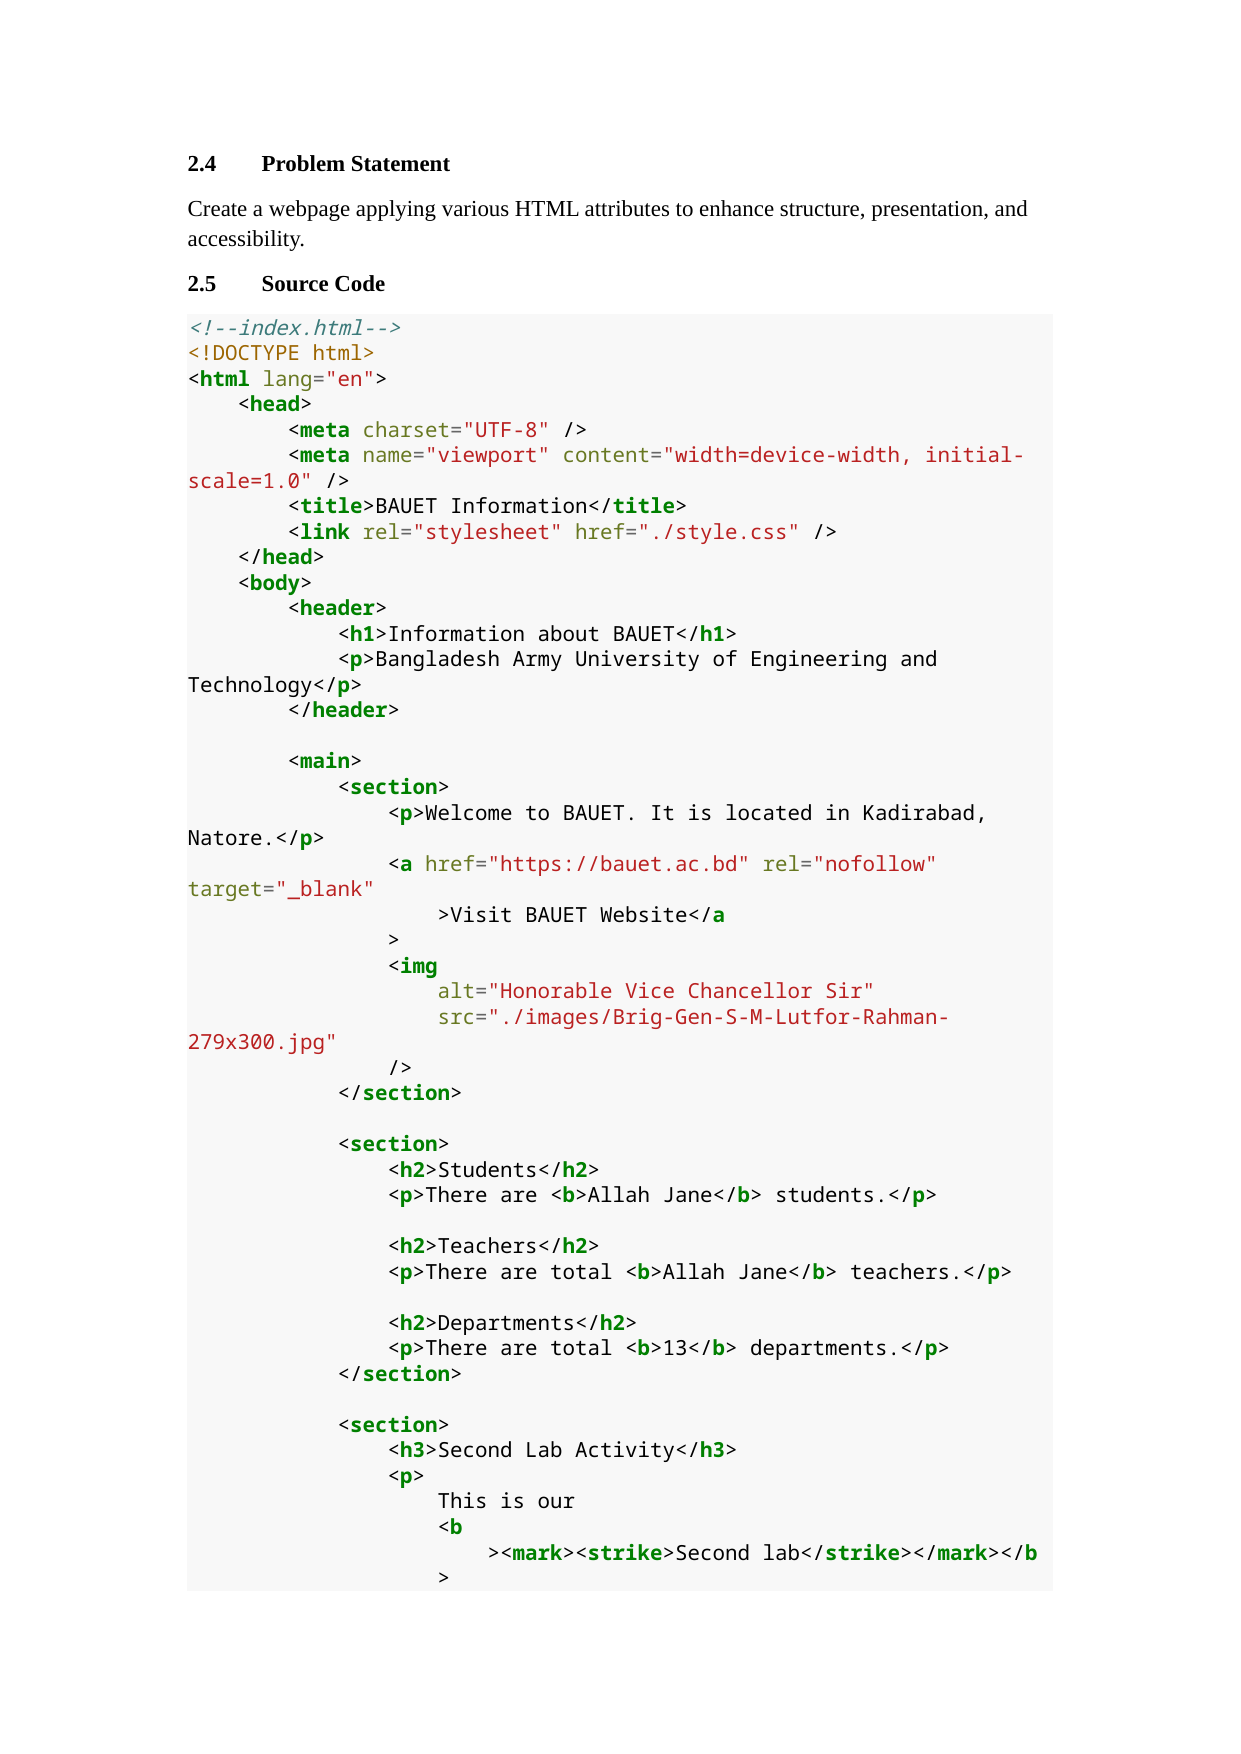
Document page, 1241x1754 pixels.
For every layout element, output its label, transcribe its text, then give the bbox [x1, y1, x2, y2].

text <link rel="stylesheet" href="./style.css" /> [187, 519, 1053, 544]
text <head> [187, 391, 1053, 417]
text <p>Bangladesh Army University of Engineering and Technology</p> [187, 646, 1053, 697]
text <html lang="en"> [187, 366, 1053, 391]
text <p>There are <b>Allah Jane</b> students.</p> [187, 1182, 1053, 1208]
text </section> [187, 1080, 1053, 1106]
text <p>Welcome to BAUET. It is located in Kadirabad, Natore.</p> [187, 799, 1053, 851]
text <!DOCTYPE html> [187, 340, 1053, 366]
text <meta name="viewport" content="width=device-width, initial-scale=1.0" /> [187, 442, 1053, 493]
text 2.4 Problem Statement [187, 150, 1053, 176]
text </section> [187, 1361, 1053, 1386]
text <h2>Teachers</h2> [187, 1233, 1053, 1259]
text /> [187, 1055, 1053, 1080]
text <main> [187, 748, 1053, 774]
text <section> [187, 774, 1053, 799]
text </head> [187, 544, 1053, 570]
text > [187, 927, 1053, 953]
text <h2>Students</h2> [187, 1157, 1053, 1182]
text <h3>Second Lab Activity</h3> [187, 1437, 1053, 1463]
text <img [187, 953, 1053, 978]
text 2.5 Source Code [187, 270, 1053, 296]
text ><mark><strike>Second lab</strike></mark></b [187, 1539, 1053, 1565]
text <section> [187, 1131, 1053, 1157]
text <p>There are total <b>Allah Jane</b> teachers.</p> [187, 1259, 1053, 1284]
text src="./images/Brig-Gen-S-M-Lutfor-Rahman-279x300.jpg" [187, 1004, 1053, 1055]
text <h1>Information about BAUET</h1> [187, 621, 1053, 646]
text <meta charset="UTF-8" /> [187, 417, 1053, 442]
text <h2>Departments</h2> [187, 1310, 1053, 1335]
text <a href="https://bauet.ac.bd" rel="nofollow" target="_blank" [187, 851, 1053, 902]
text <title>BAUET Information</title> [187, 493, 1053, 519]
text Create a webpage applying various HTML attributes to enhance structure, presentation, and accessibility. [187, 195, 1053, 251]
text > [187, 1565, 1053, 1591]
text >Visit BAUET Website</a [187, 902, 1053, 927]
text alt="Honorable Vice Chancellor Sir" [187, 978, 1053, 1004]
text <p>There are total <b>13</b> departments.</p> [187, 1335, 1053, 1361]
text <body> [187, 570, 1053, 595]
text </header> [187, 697, 1053, 723]
text <header> [187, 595, 1053, 621]
text <section> [187, 1412, 1053, 1437]
text This is our [187, 1488, 1053, 1514]
text <b [187, 1514, 1053, 1539]
text <!--index.html--> [187, 314, 1053, 340]
text <p> [187, 1463, 1053, 1488]
